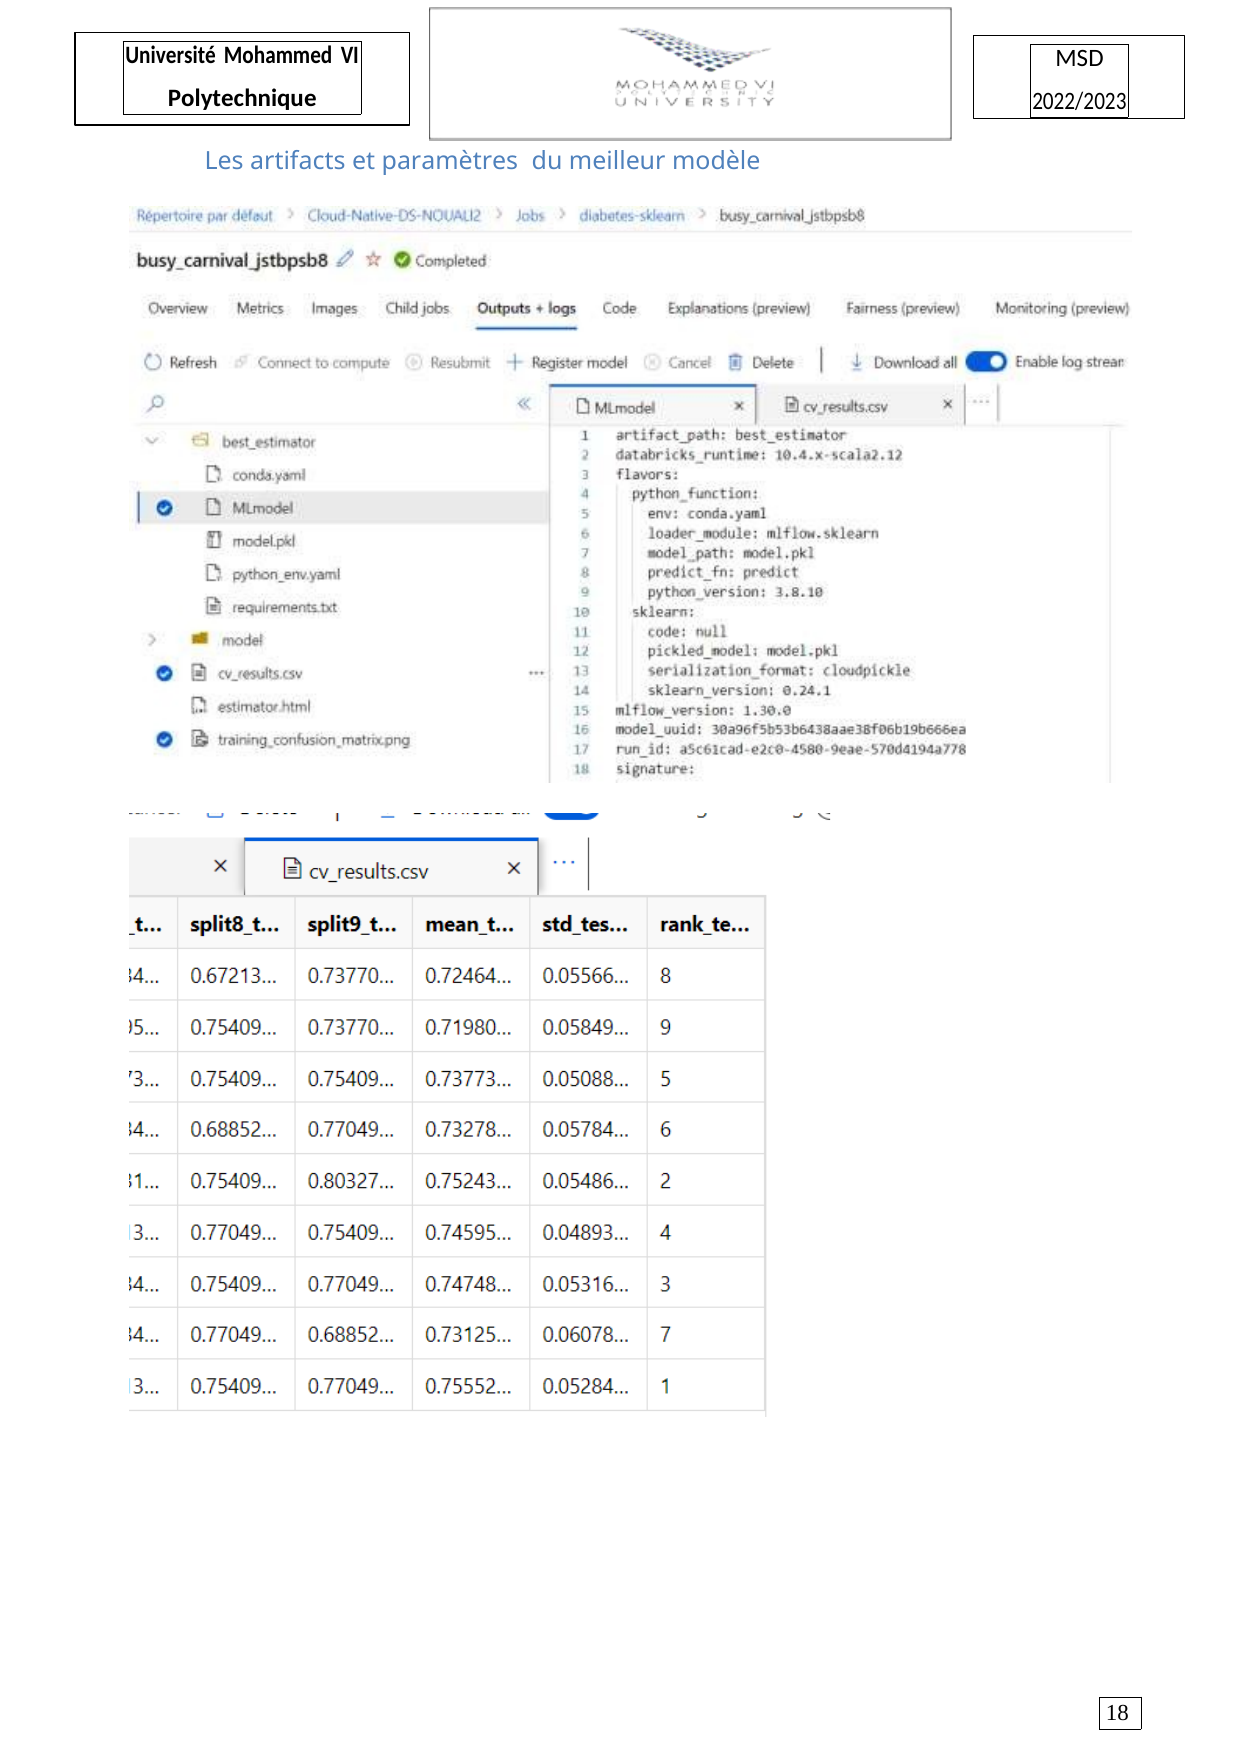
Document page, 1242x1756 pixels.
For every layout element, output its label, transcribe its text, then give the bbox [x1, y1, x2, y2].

text Les artifacts et paramètres du meilleur modèle [204, 143, 1212, 177]
